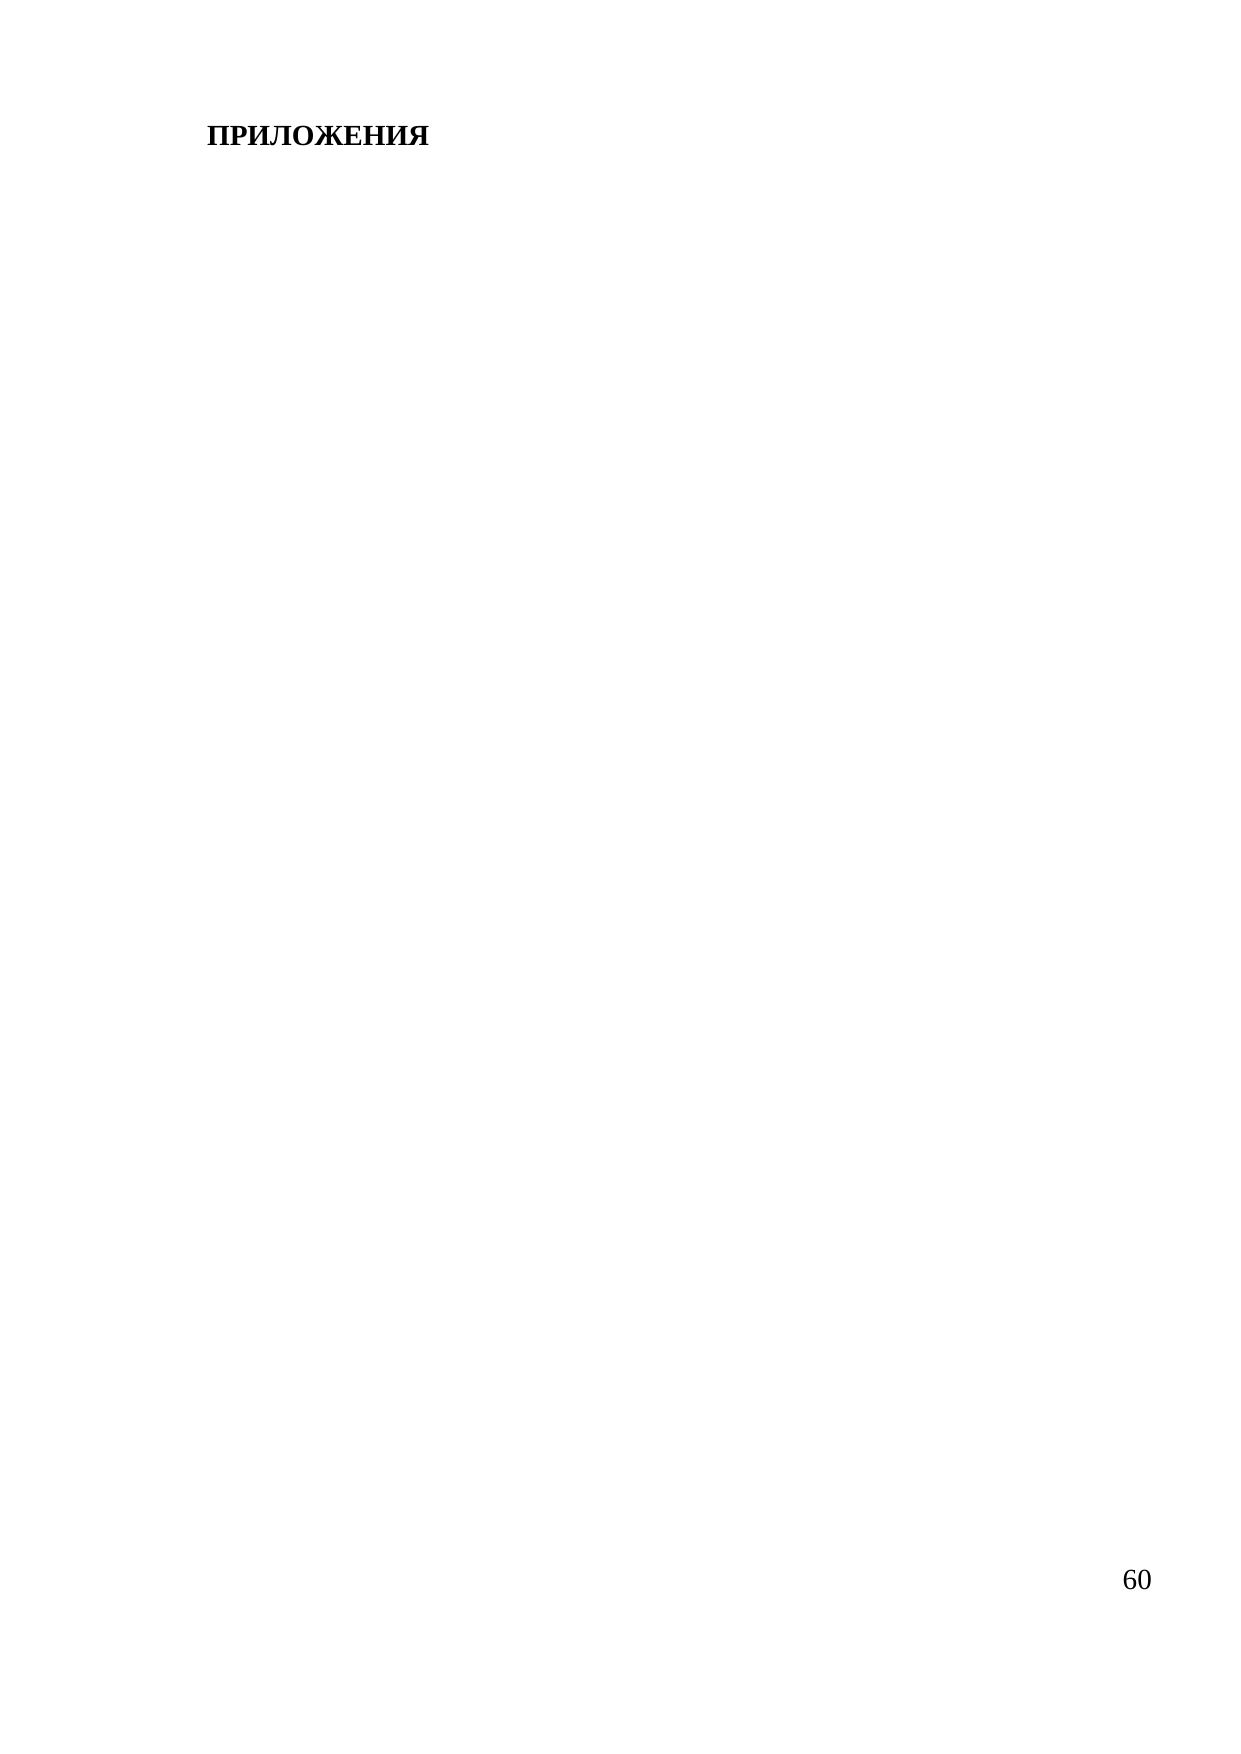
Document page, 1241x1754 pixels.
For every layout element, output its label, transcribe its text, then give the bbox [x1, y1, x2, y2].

text ПРИЛОЖЕНИЯ [207, 118, 1152, 152]
